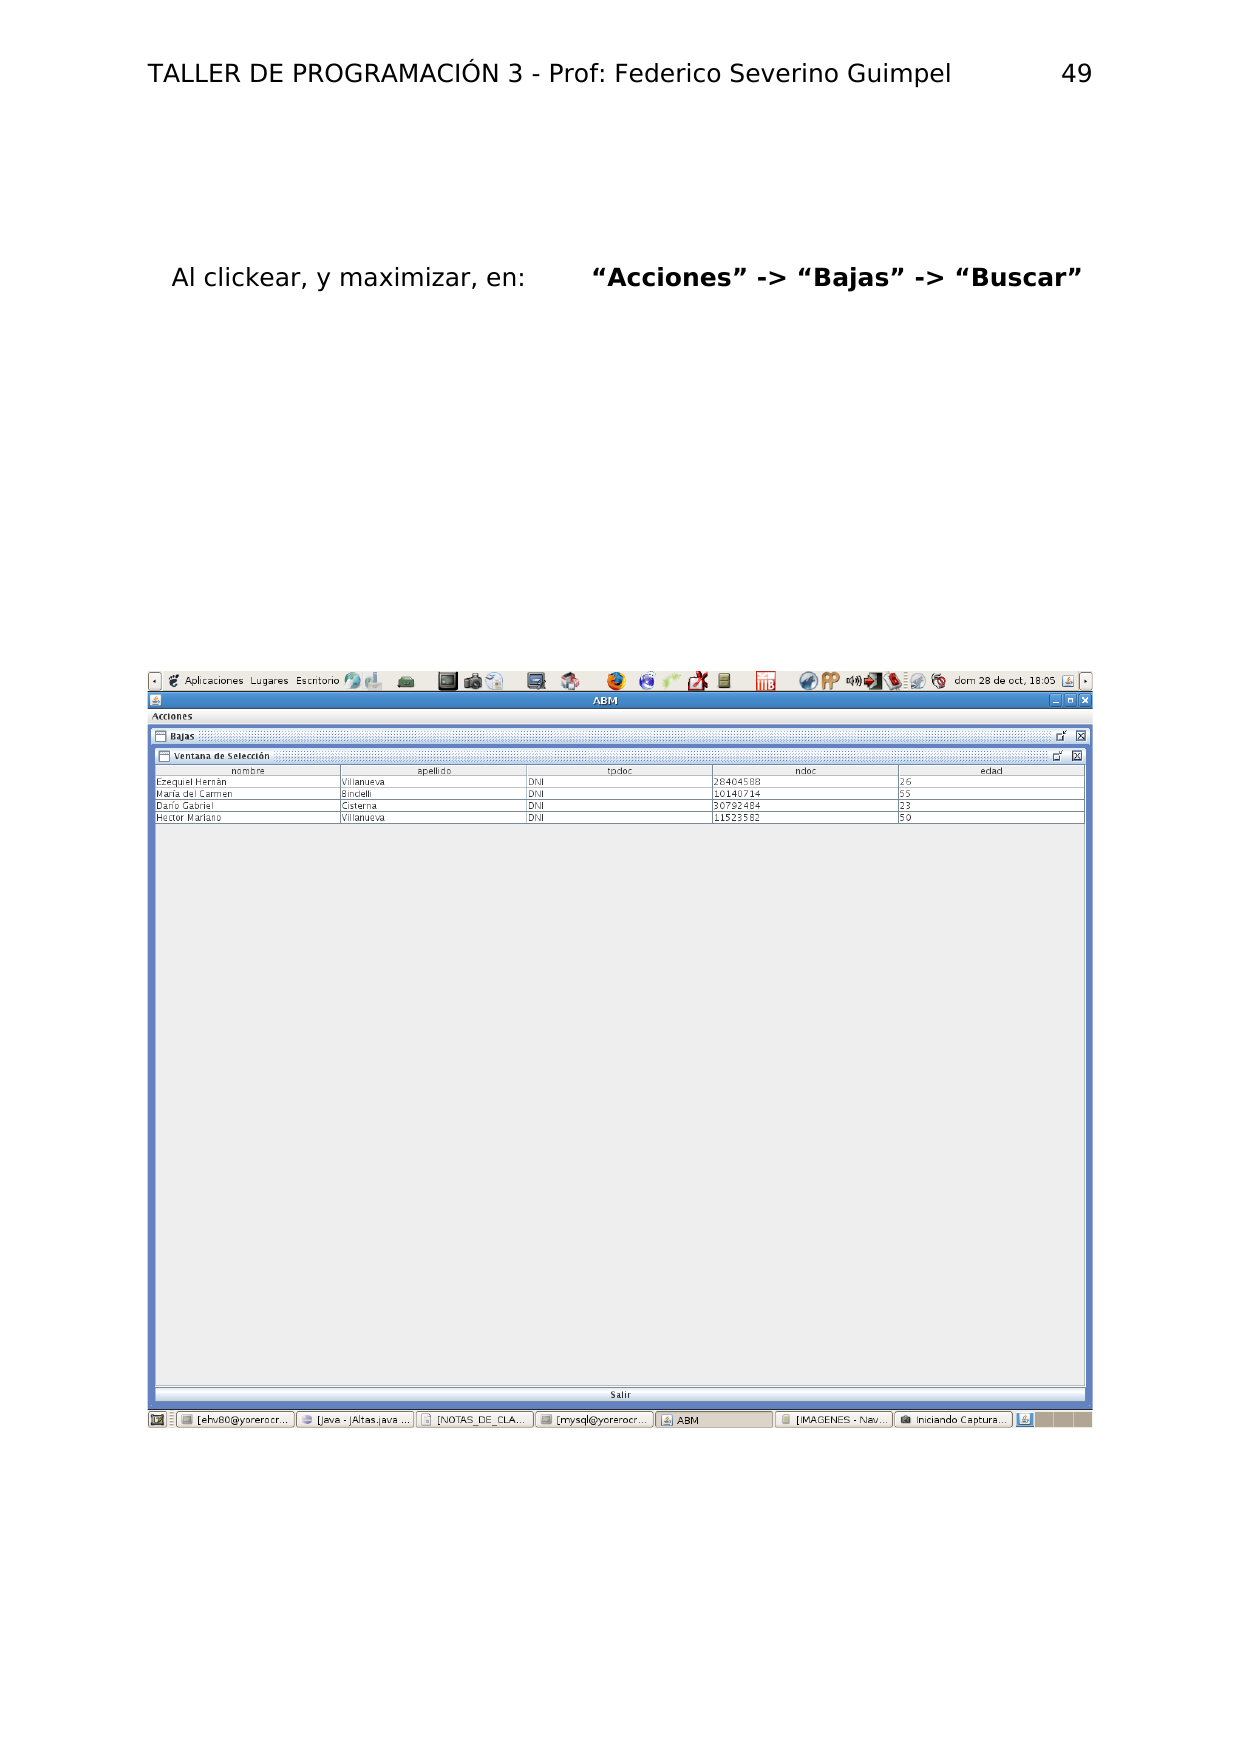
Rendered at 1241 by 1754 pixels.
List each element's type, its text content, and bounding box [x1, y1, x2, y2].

picture [147, 671, 1093, 1428]
text Al clickear, y maximizar, en: “Acciones” -> “Bajas” -> “Buscar” [148, 263, 1093, 293]
